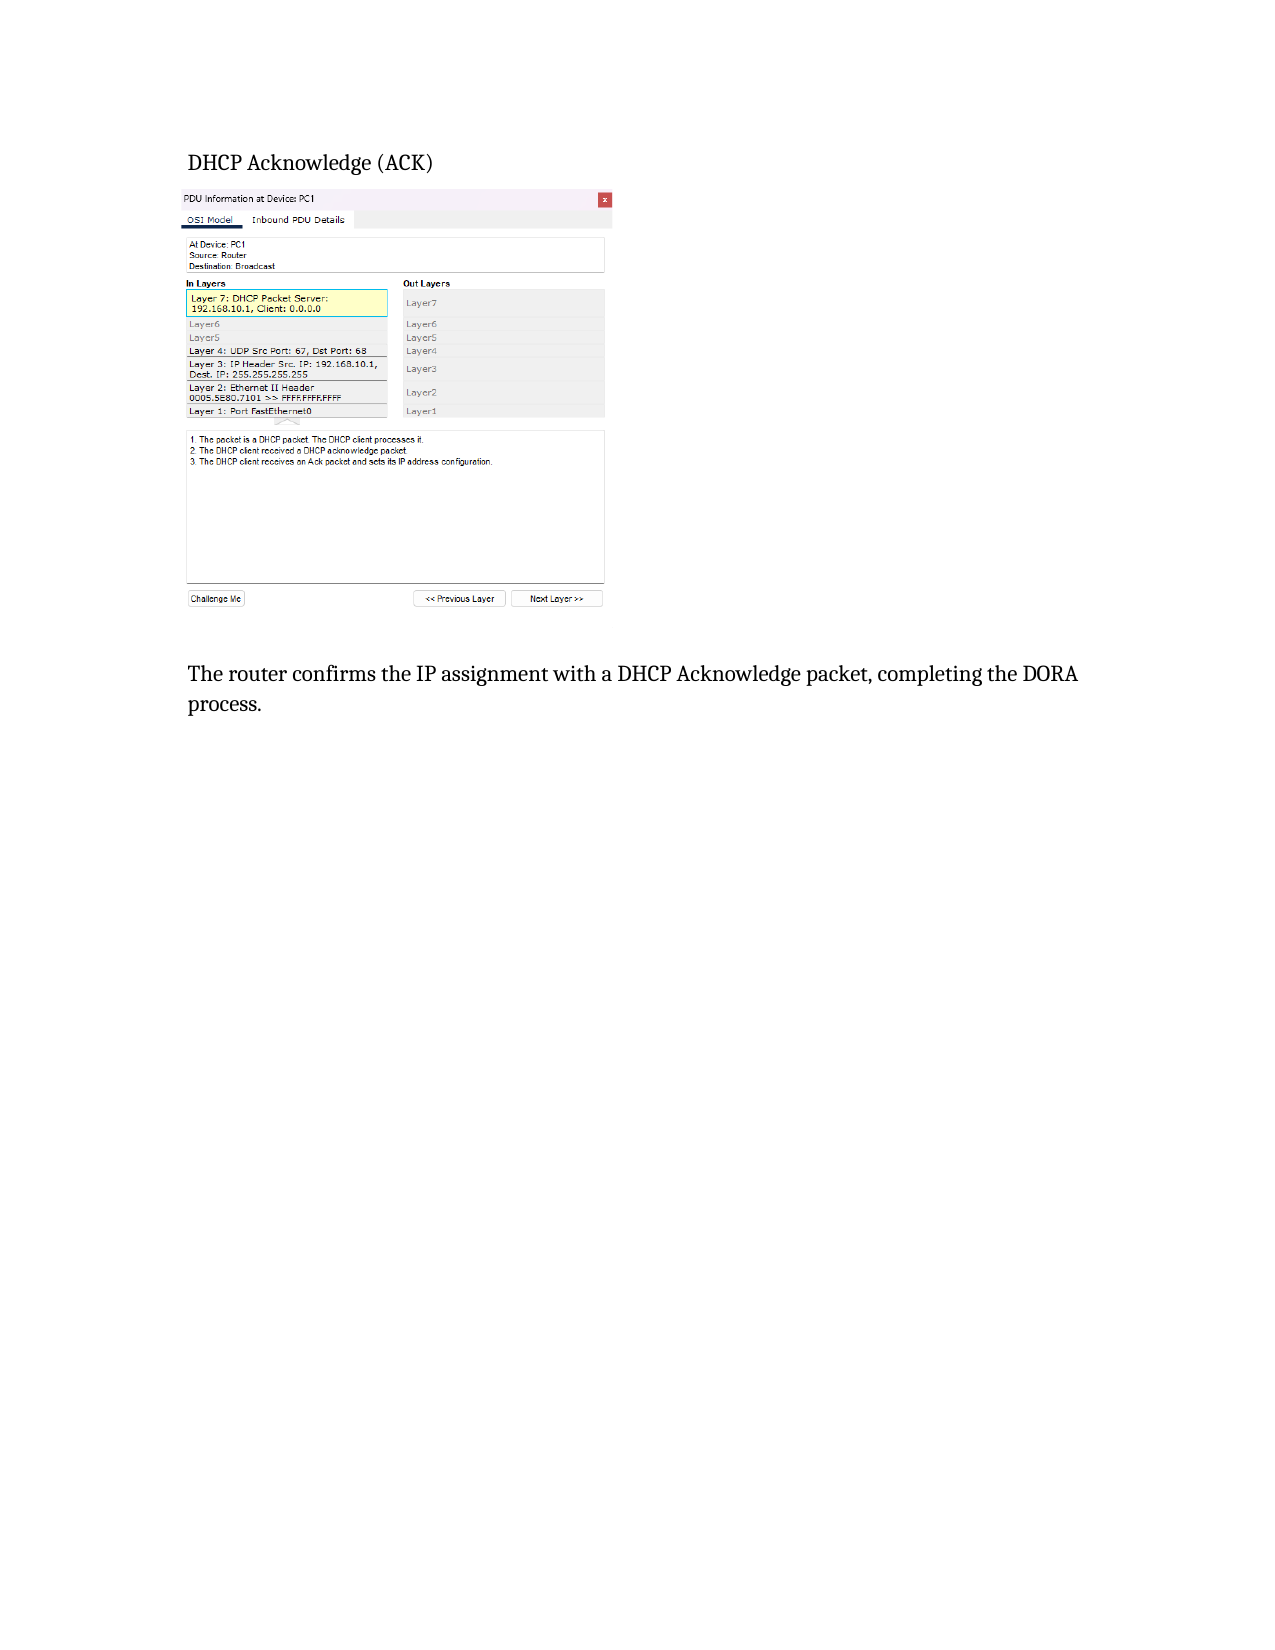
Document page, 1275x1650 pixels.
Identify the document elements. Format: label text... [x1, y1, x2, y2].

text DHCP Acknowledge (ACK) [187, 150, 1087, 176]
text The router confirms the IP assignment with a DHCP Acknowledge packet, completing the DORA process. [187, 660, 1087, 717]
picture [181, 189, 613, 628]
